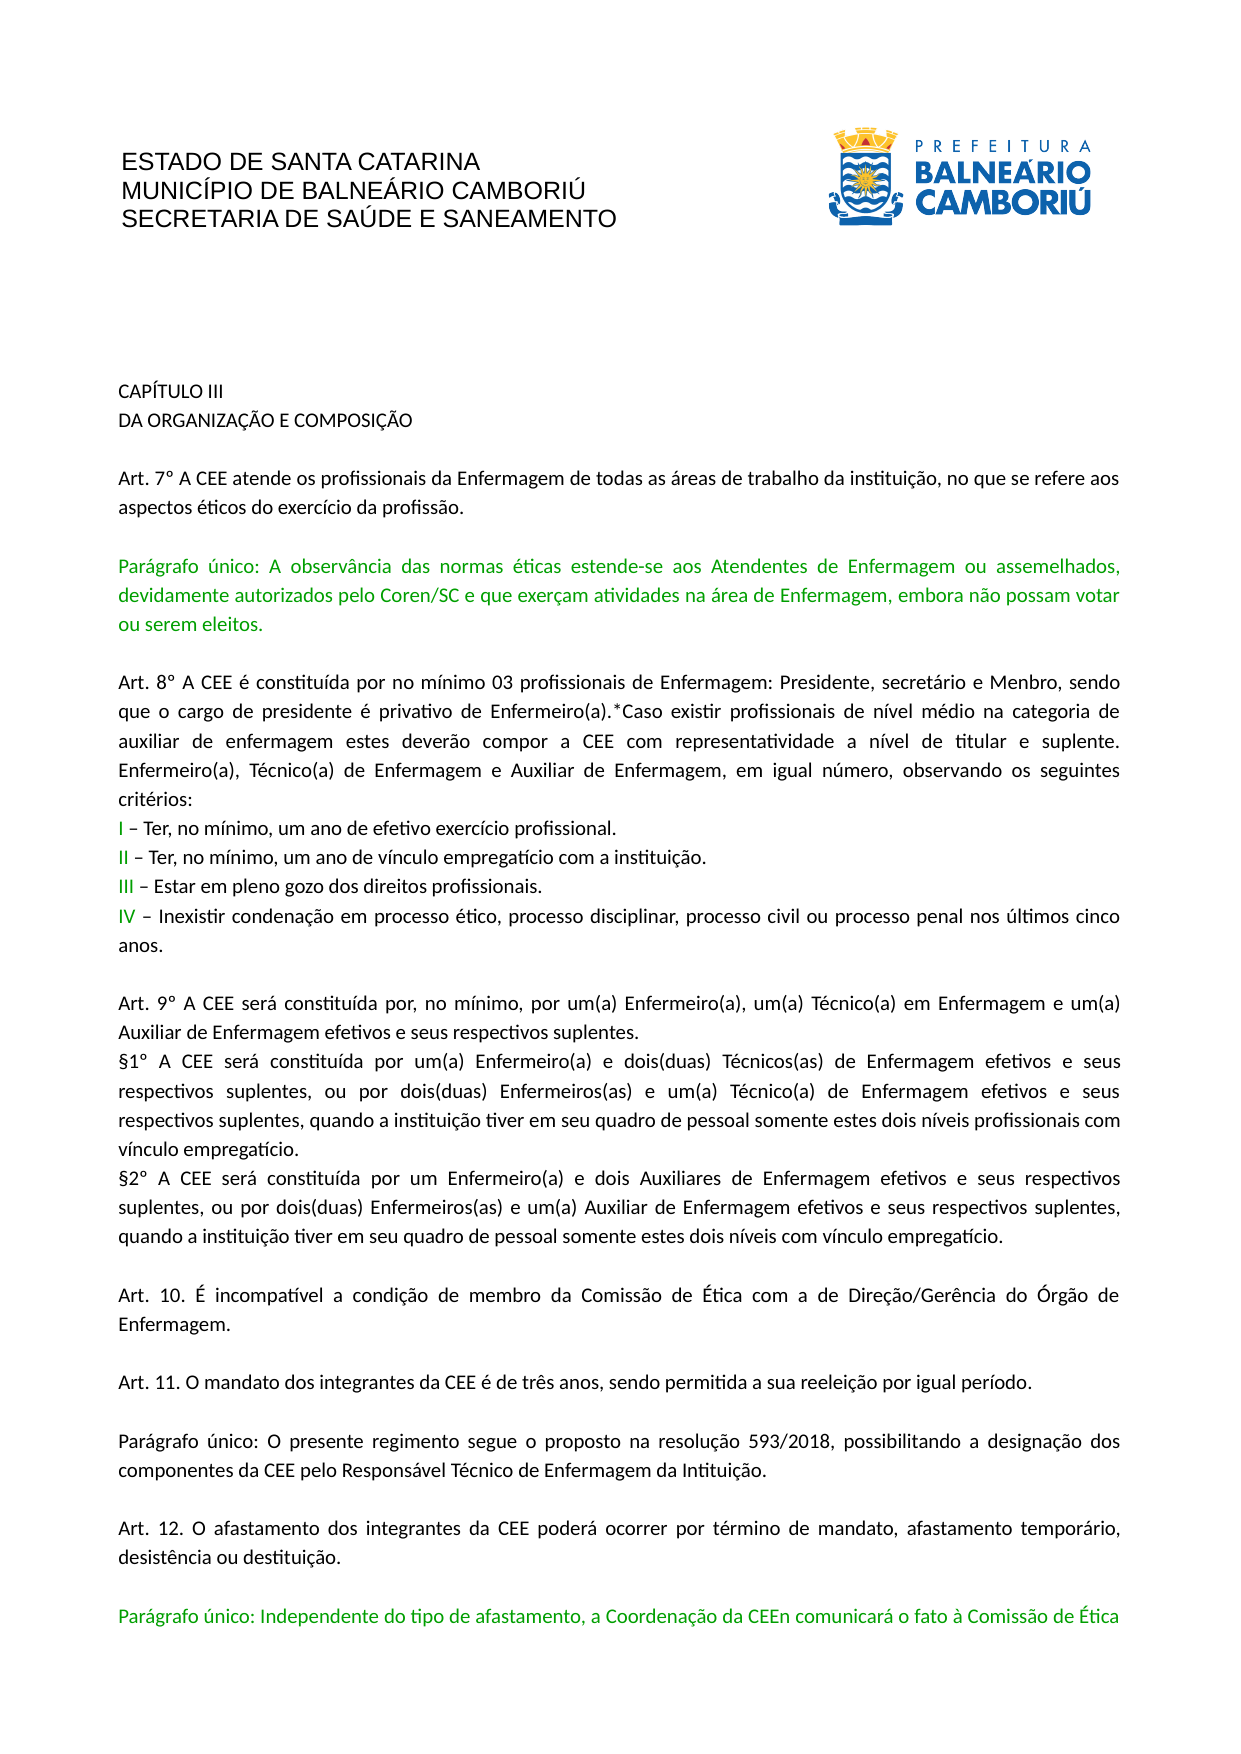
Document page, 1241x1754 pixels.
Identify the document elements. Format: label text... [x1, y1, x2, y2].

text Art. 12. O afastamento dos integrantes da CEE poderá ocorrer por término de mandato, afastamento temporário, desistência ou destituição. [118, 1512, 1122, 1570]
text §2º A CEE será constituída por um Enfermeiro(a) e dois Auxiliares de Enfermagem efetivos e seus respectivos suplentes, ou por dois(duas) Enfermeiros(as) e um(a) Auxiliar de Enfermagem efetivos e seus respectivos suplentes, quando a instituição tiver em seu quadro de pessoal somente estes dois níveis com vínculo empregatício. [118, 1162, 1122, 1249]
text CAPÍTULO III [118, 374, 1122, 403]
text §1º A CEE será constituída por um(a) Enfermeiro(a) e dois(duas) Técnicos(as) de Enfermagem efetivos e seus respectivos suplentes, ou por dois(duas) Enfermeiros(as) e um(a) Técnico(a) de Enfermagem efetivos e seus respectivos suplentes, quando a instituição tiver em seu quadro de pessoal somente estes dois níveis profissionais com vínculo empregatício. [118, 1045, 1122, 1162]
text Art. 9º A CEE será constituída por, no mínimo, por um(a) Enfermeiro(a), um(a) Técnico(a) em Enfermagem e um(a) Auxiliar de Enfermagem efetivos e seus respectivos suplentes. [118, 987, 1122, 1045]
text III – Estar em pleno gozo dos direitos profissionais. [118, 870, 1122, 899]
text Art. 7º A CEE atende os profissionais da Enfermagem de todas as áreas de trabalho da instituição, no que se refere aos aspectos éticos do exercício da profissão. [118, 462, 1122, 520]
text Parágrafo único: Independente do tipo de afastamento, a Coordenação da CEEn comunicará o fato à Comissão de Ética [118, 1599, 1122, 1628]
text DA ORGANIZAÇÃO E COMPOSIÇÃO [118, 403, 1122, 432]
text Parágrafo único: O presente regimento segue o proposto na resolução 593/2018, possibilitando a designação dos componentes da CEE pelo Responsável Técnico de Enfermagem da Intituição. [118, 1424, 1122, 1482]
text Art. 11. O mandato dos integrantes da CEE é de três anos, sendo permitida a sua reeleição por igual período. [118, 1366, 1122, 1395]
text IV – Inexistir condenação em processo ético, processo disciplinar, processo civil ou processo penal nos últimos cinco anos. [118, 899, 1122, 957]
text I – Ter, no mínimo, um ano de efetivo exercício profissional. [118, 812, 1122, 841]
text Art. 10. É incompatível a condição de membro da Comissão de Ética com a de Direção/Gerência do Órgão de Enfermagem. [118, 1278, 1122, 1337]
picture [873, 133, 1091, 227]
text Parágrafo único: A observância das normas éticas estende-se aos Atendentes de Enfermagem ou assemelhados, devidamente autorizados pelo Coren/SC e que exerçam atividades na área de Enfermagem, embora não possam votar ou serem eleitos. [118, 549, 1122, 637]
text II – Ter, no mínimo, um ano de vínculo empregatício com a instituição. [118, 841, 1122, 870]
text Art. 8º A CEE é constituída por no mínimo 03 profissionais de Enfermagem: Presidente, secretário e Menbro, sendo que o cargo de presidente é privativo de Enfermeiro(a).*Caso existir profissionais de nível médio na categoria de auxiliar de enfermagem estes deverão compor a CEE com representatividade a nível de titular e suplente. Enfermeiro(a), Técnico(a) de Enfermagem e Auxiliar de Enfermagem, em igual número, observando os seguintes critérios: [118, 666, 1122, 812]
